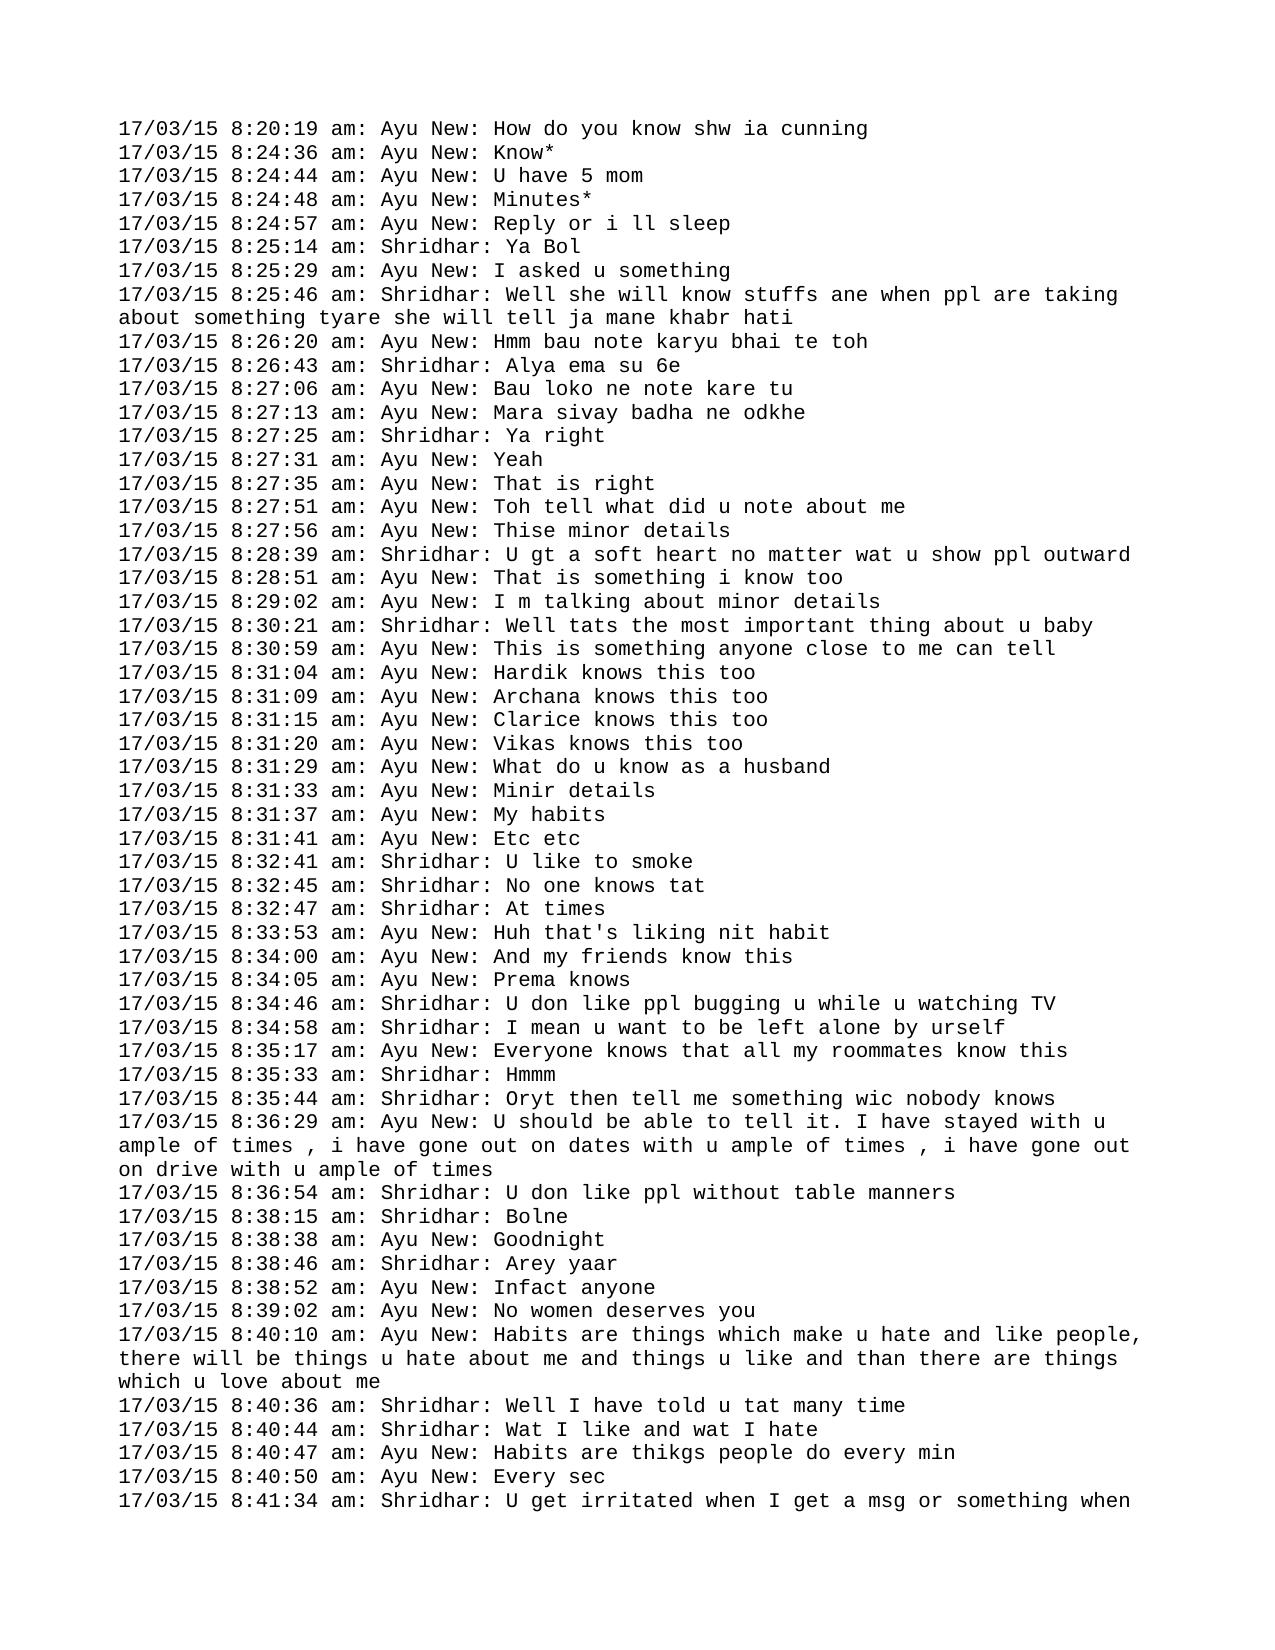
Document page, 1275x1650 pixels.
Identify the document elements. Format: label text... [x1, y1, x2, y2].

text 17/03/15 8:40:36 am: Shridhar: Well I have told u tat many time [118, 1395, 1157, 1419]
text 17/03/15 8:25:14 am: Shridhar: Ya Bol [118, 236, 1157, 260]
text 17/03/15 8:31:15 am: Ayu New: Clarice knows this too [118, 709, 1157, 733]
text 17/03/15 8:32:45 am: Shridhar: No one knows tat [118, 875, 1157, 898]
text 17/03/15 8:20:19 am: Ayu New: How do you know shw ia cunning [118, 118, 1157, 142]
text 17/03/15 8:33:53 am: Ayu New: Huh that's liking nit habit [118, 922, 1157, 946]
text 17/03/15 8:35:33 am: Shridhar: Hmmm [118, 1064, 1157, 1088]
text 17/03/15 8:31:09 am: Ayu New: Archana knows this too [118, 686, 1157, 709]
text 17/03/15 8:26:43 am: Shridhar: Alya ema su 6e [118, 354, 1157, 378]
text 17/03/15 8:24:44 am: Ayu New: U have 5 mom [118, 165, 1157, 189]
text 17/03/15 8:34:46 am: Shridhar: U don like ppl bugging u while u watching TV [118, 993, 1157, 1017]
text 17/03/15 8:35:17 am: Ayu New: Everyone knows that all my roommates know this [118, 1040, 1157, 1064]
text 17/03/15 8:40:47 am: Ayu New: Habits are thikgs people do every min [118, 1442, 1157, 1466]
text 17/03/15 8:27:13 am: Ayu New: Mara sivay badha ne odkhe [118, 402, 1157, 426]
text 17/03/15 8:34:58 am: Shridhar: I mean u want to be left alone by urself [118, 1017, 1157, 1040]
text 17/03/15 8:31:20 am: Ayu New: Vikas knows this too [118, 733, 1157, 757]
text 17/03/15 8:25:29 am: Ayu New: I asked u something [118, 260, 1157, 284]
text 17/03/15 8:27:25 am: Shridhar: Ya right [118, 426, 1157, 449]
text 17/03/15 8:28:51 am: Ayu New: That is something i know too [118, 567, 1157, 591]
text 17/03/15 8:32:41 am: Shridhar: U like to smoke [118, 851, 1157, 875]
text 17/03/15 8:41:34 am: Shridhar: U get irritated when I get a msg or something when [118, 1489, 1157, 1513]
text 17/03/15 8:27:06 am: Ayu New: Bau loko ne note kare tu [118, 378, 1157, 402]
text 17/03/15 8:24:57 am: Ayu New: Reply or i ll sleep [118, 213, 1157, 236]
text 17/03/15 8:30:59 am: Ayu New: This is something anyone close to me can tell [118, 638, 1157, 662]
text 17/03/15 8:38:52 am: Ayu New: Infact anyone [118, 1277, 1157, 1300]
text 17/03/15 8:26:20 am: Ayu New: Hmm bau note karyu bhai te toh [118, 331, 1157, 354]
text 17/03/15 8:31:37 am: Ayu New: My habits [118, 804, 1157, 827]
text 17/03/15 8:24:48 am: Ayu New: Minutes* [118, 189, 1157, 213]
text 17/03/15 8:25:46 am: Shridhar: Well she will know stuffs ane when ppl are taking about something tyare she will tell ja mane khabr hati [118, 284, 1157, 331]
text 17/03/15 8:36:29 am: Ayu New: U should be able to tell it. I have stayed with u ample of times , i have gone out on dates with u ample of times , i have gone out on drive with u ample of times [118, 1111, 1157, 1182]
text 17/03/15 8:38:15 am: Shridhar: Bolne [118, 1206, 1157, 1229]
text 17/03/15 8:31:33 am: Ayu New: Minir details [118, 780, 1157, 804]
text 17/03/15 8:35:44 am: Shridhar: Oryt then tell me something wic nobody knows [118, 1088, 1157, 1111]
text 17/03/15 8:38:38 am: Ayu New: Goodnight [118, 1229, 1157, 1253]
text 17/03/15 8:38:46 am: Shridhar: Arey yaar [118, 1253, 1157, 1277]
text 17/03/15 8:40:10 am: Ayu New: Habits are things which make u hate and like people, there will be things u hate about me and things u like and than there are things which u love about me [118, 1324, 1157, 1395]
text 17/03/15 8:27:31 am: Ayu New: Yeah [118, 449, 1157, 473]
text 17/03/15 8:32:47 am: Shridhar: At times [118, 898, 1157, 922]
text 17/03/15 8:31:41 am: Ayu New: Etc etc [118, 827, 1157, 851]
text 17/03/15 8:36:54 am: Shridhar: U don like ppl without table manners [118, 1182, 1157, 1206]
text 17/03/15 8:40:44 am: Shridhar: Wat I like and wat I hate [118, 1419, 1157, 1442]
text 17/03/15 8:34:00 am: Ayu New: And my friends know this [118, 946, 1157, 969]
text 17/03/15 8:27:56 am: Ayu New: Thise minor details [118, 520, 1157, 544]
text 17/03/15 8:27:35 am: Ayu New: That is right [118, 473, 1157, 496]
text 17/03/15 8:31:29 am: Ayu New: What do u know as a husband [118, 757, 1157, 780]
text 17/03/15 8:31:04 am: Ayu New: Hardik knows this too [118, 662, 1157, 686]
text 17/03/15 8:40:50 am: Ayu New: Every sec [118, 1466, 1157, 1489]
text 17/03/15 8:28:39 am: Shridhar: U gt a soft heart no matter wat u show ppl outward [118, 544, 1157, 567]
text 17/03/15 8:34:05 am: Ayu New: Prema knows [118, 969, 1157, 993]
text 17/03/15 8:24:36 am: Ayu New: Know* [118, 142, 1157, 165]
text 17/03/15 8:39:02 am: Ayu New: No women deserves you [118, 1300, 1157, 1324]
text 17/03/15 8:30:21 am: Shridhar: Well tats the most important thing about u baby [118, 615, 1157, 638]
text 17/03/15 8:29:02 am: Ayu New: I m talking about minor details [118, 591, 1157, 615]
text 17/03/15 8:27:51 am: Ayu New: Toh tell what did u note about me [118, 496, 1157, 520]
